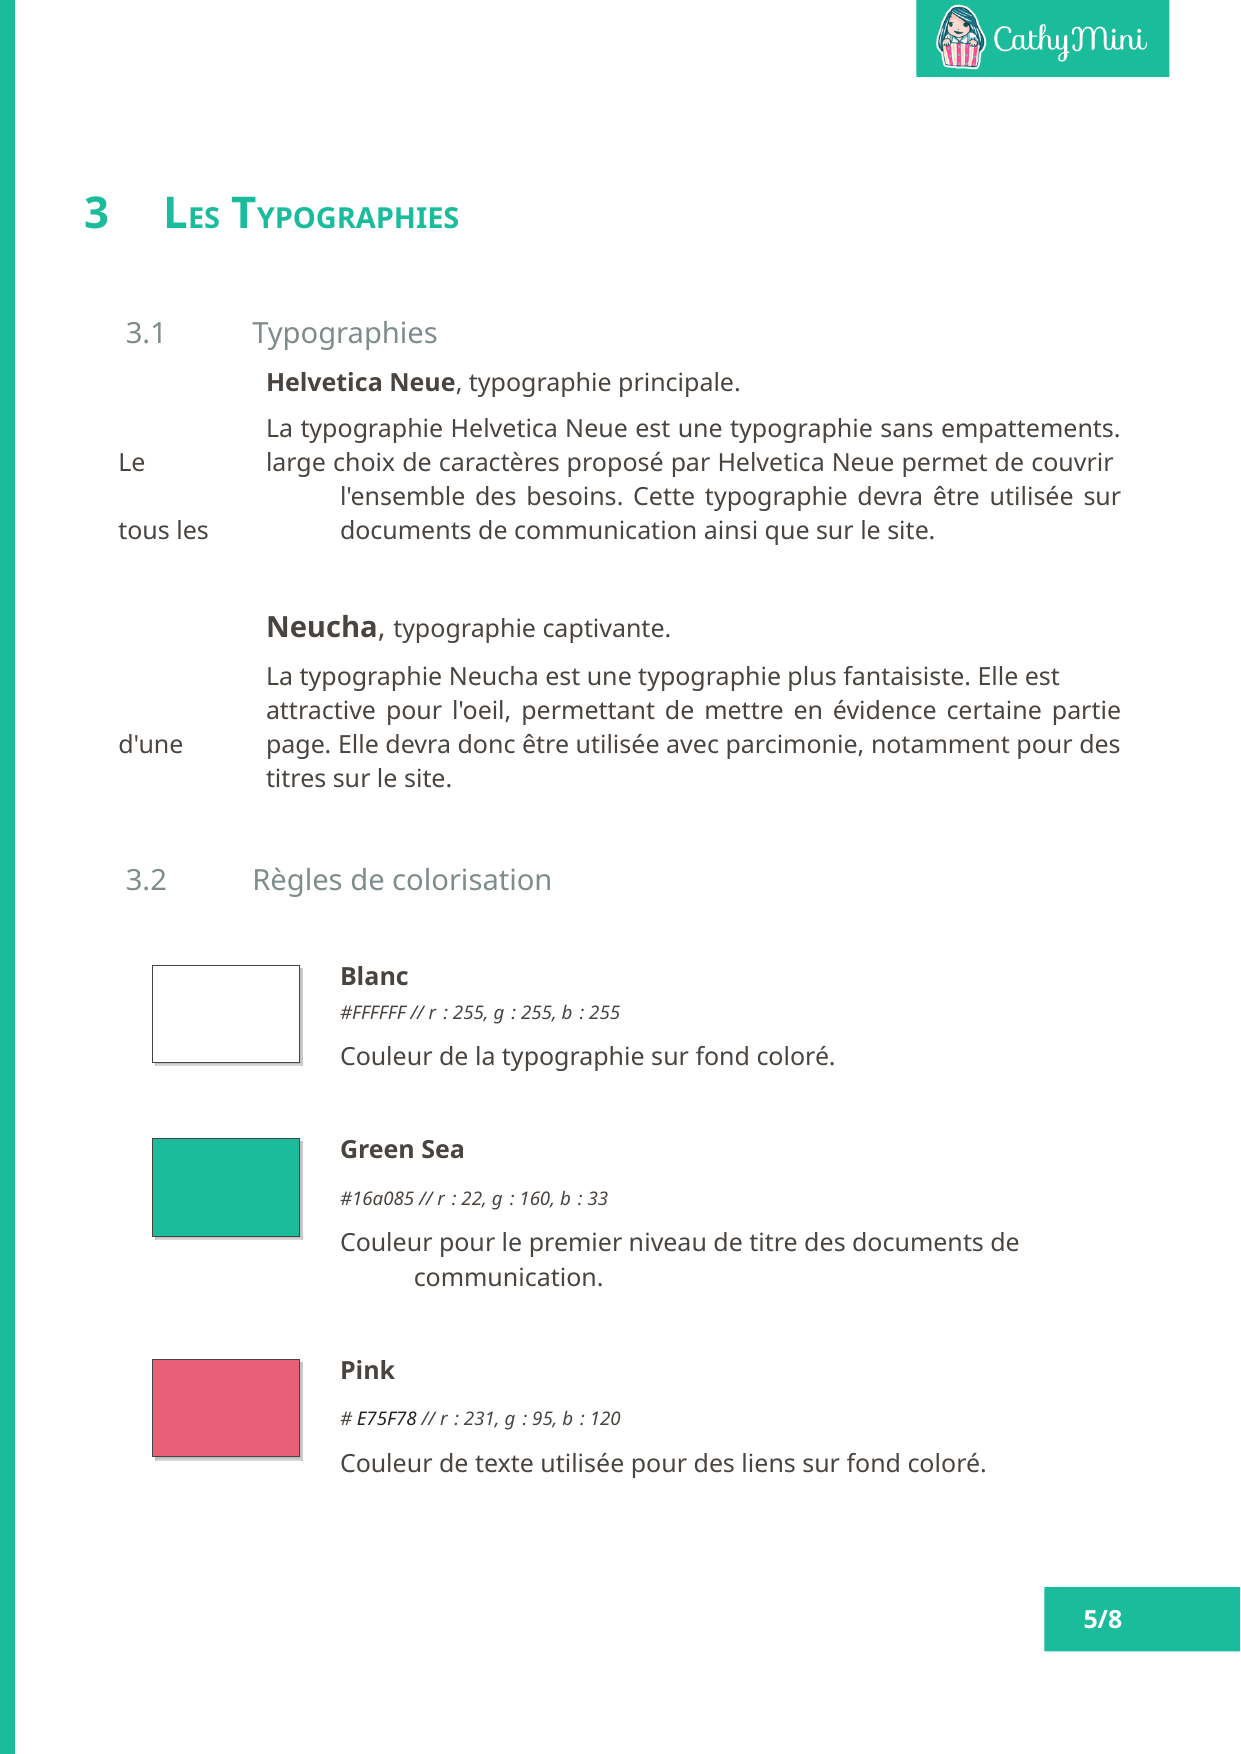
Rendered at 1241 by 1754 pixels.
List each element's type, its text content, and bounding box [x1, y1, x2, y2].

text Couleur pour le premier niveau de titre des documents de communication. [118, 1225, 1122, 1293]
text [118, 992, 152, 1026]
subtitle Typographies [118, 312, 1122, 352]
text La typographie Neucha est une typographie plus fantaisiste. Elle est attractive pour l'oeil, permettant de mettre en évidence certaine partie d'une page. Elle devra donc être utilisée avec parcimonie, notamment pour des titres sur le site. [118, 658, 1122, 794]
picture [929, 0, 1156, 73]
text Neucha, typographie captivante. [118, 606, 1122, 646]
text [118, 1178, 152, 1213]
text Couleur de la typographie sur fond coloré. [118, 1039, 1122, 1073]
text Pink [118, 1352, 1122, 1386]
text #FFFFFF // r : 255, g : 255, b : 255 [303, 992, 1122, 1026]
text [118, 1399, 152, 1433]
text Helvetica Neue, typographie principale. [118, 364, 1122, 398]
text La typographie Helvetica Neue est une typographie sans empattements. Le large choix de caractères proposé par Helvetica Neue permet de couvrir l'ensemble des besoins. Cette typographie devra être utilisée sur tous les documents de communication ainsi que sur le site. [118, 411, 1122, 547]
text #16a085 // r : 22, g : 160, b : 33 [303, 1178, 1122, 1213]
text Blanc [118, 958, 1122, 992]
text Green Sea [118, 1132, 1122, 1166]
subtitle Les Typographies [73, 182, 1122, 241]
text # E75F78 // r : 231, g : 95, b : 120 [303, 1399, 1122, 1433]
subtitle Règles de colorisation [118, 859, 1122, 899]
text Couleur de texte utilisée pour des liens sur fond coloré. [118, 1445, 1122, 1479]
